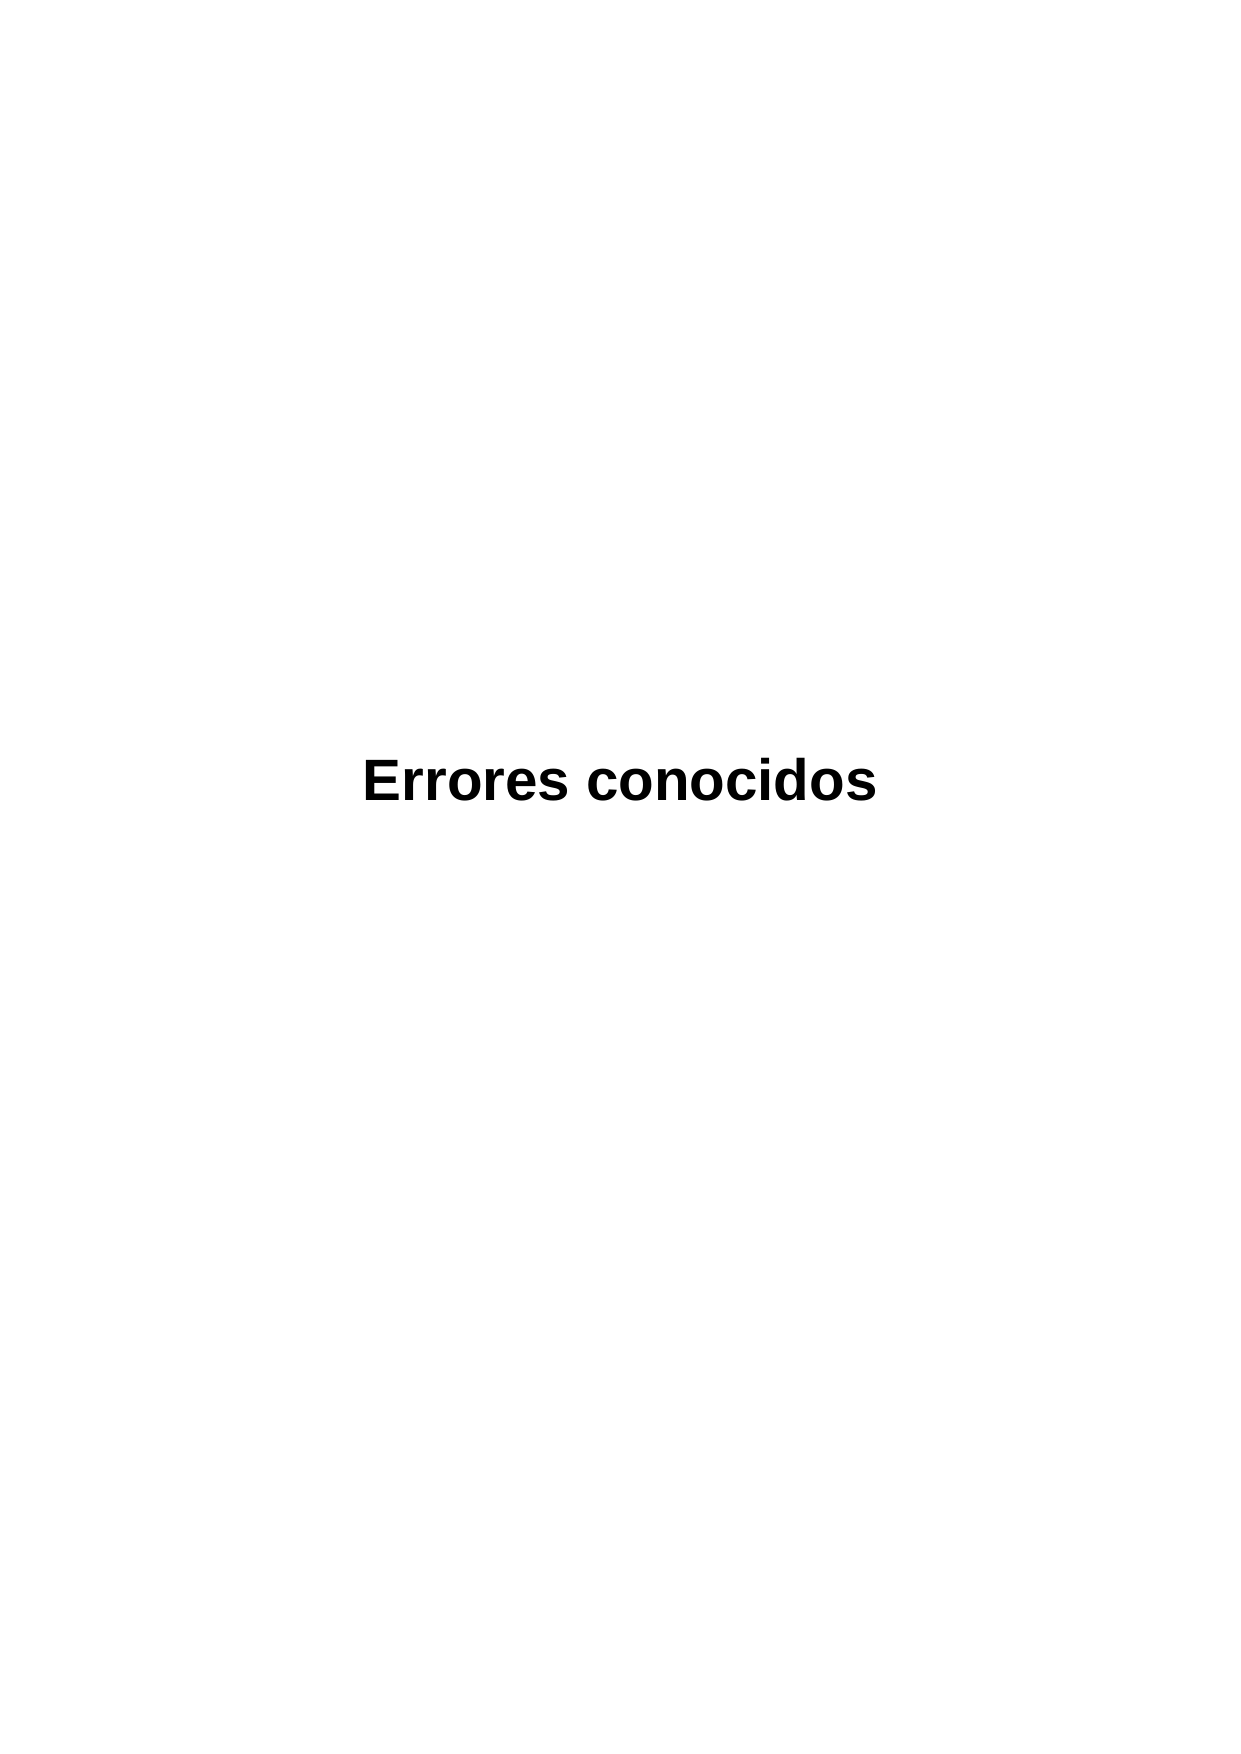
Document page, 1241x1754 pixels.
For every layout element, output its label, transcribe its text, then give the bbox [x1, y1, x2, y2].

title Errores conocidos [118, 746, 1122, 813]
